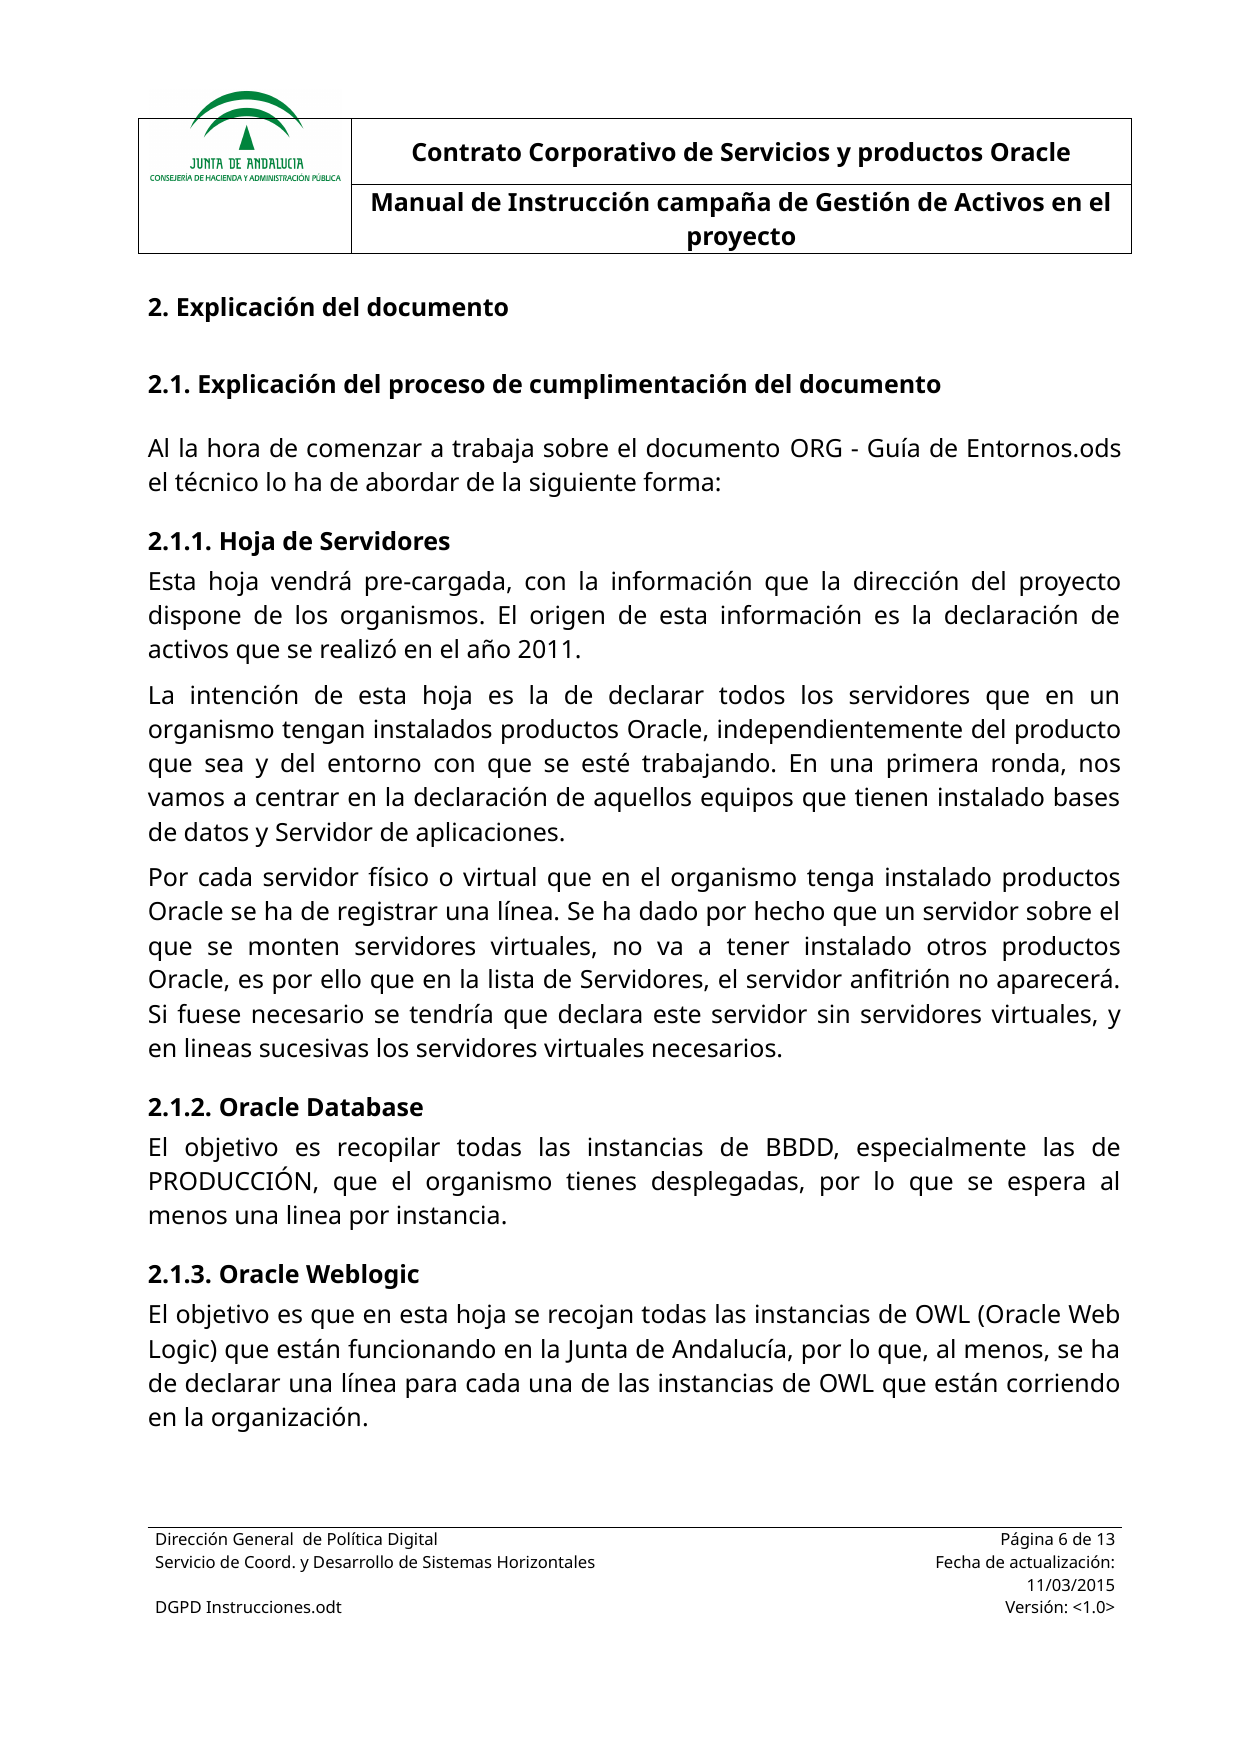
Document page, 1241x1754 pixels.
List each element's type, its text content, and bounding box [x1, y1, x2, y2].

picture [149, 119, 342, 182]
picture [149, 89, 342, 118]
subtitle Oracle Weblogic [148, 1257, 1122, 1291]
text Al la hora de comenzar a trabaja sobre el documento ORG - Guía de Entornos.ods el técnico lo ha de abordar de la siguiente forma: [148, 431, 1122, 499]
text El objetivo es que en esta hoja se recojan todas las instancias de OWL (Oracle Web Logic) que están funcionando en la Junta de Andalucía, por lo que, al menos, se ha de declarar una línea para cada una de las instancias de OWL que están corriendo en la organización. [148, 1297, 1122, 1433]
text Por cada servidor físico o virtual que en el organismo tenga instalado productos Oracle se ha de registrar una línea. Se ha dado por hecho que un servidor sobre el que se monten servidores virtuales, no va a tener instalado otros productos Oracle, es por ello que en la lista de Servidores, el servidor anfitrión no aparecerá. Si fuese necesario se tendría que declara este servidor sin servidores virtuales, y en lineas sucesivas los servidores virtuales necesarios. [148, 860, 1122, 1064]
subtitle Hoja de Servidores [148, 524, 1122, 558]
text La intención de esta hoja es la de declarar todos los servidores que en un organismo tengan instalados productos Oracle, independientemente del producto que sea y del entorno con que se esté trabajando. En una primera ronda, nos vamos a centrar en la declaración de aquellos equipos que tienen instalado bases de datos y Servidor de aplicaciones. [148, 678, 1122, 848]
subtitle Explicación del proceso de cumplimentación del documento [148, 366, 1122, 400]
subtitle Oracle Database [148, 1089, 1122, 1123]
subtitle Explicación del documento [148, 290, 1122, 324]
text El objetivo es recopilar todas las instancias de BBDD, especialmente las de PRODUCCIÓN, que el organismo tienes desplegadas, por lo que se espera al menos una linea por instancia. [148, 1130, 1122, 1232]
text Esta hoja vendrá pre-cargada, con la información que la dirección del proyecto dispone de los organismos. El origen de esta información es la declaración de activos que se realizó en el año 2011. [148, 564, 1122, 666]
